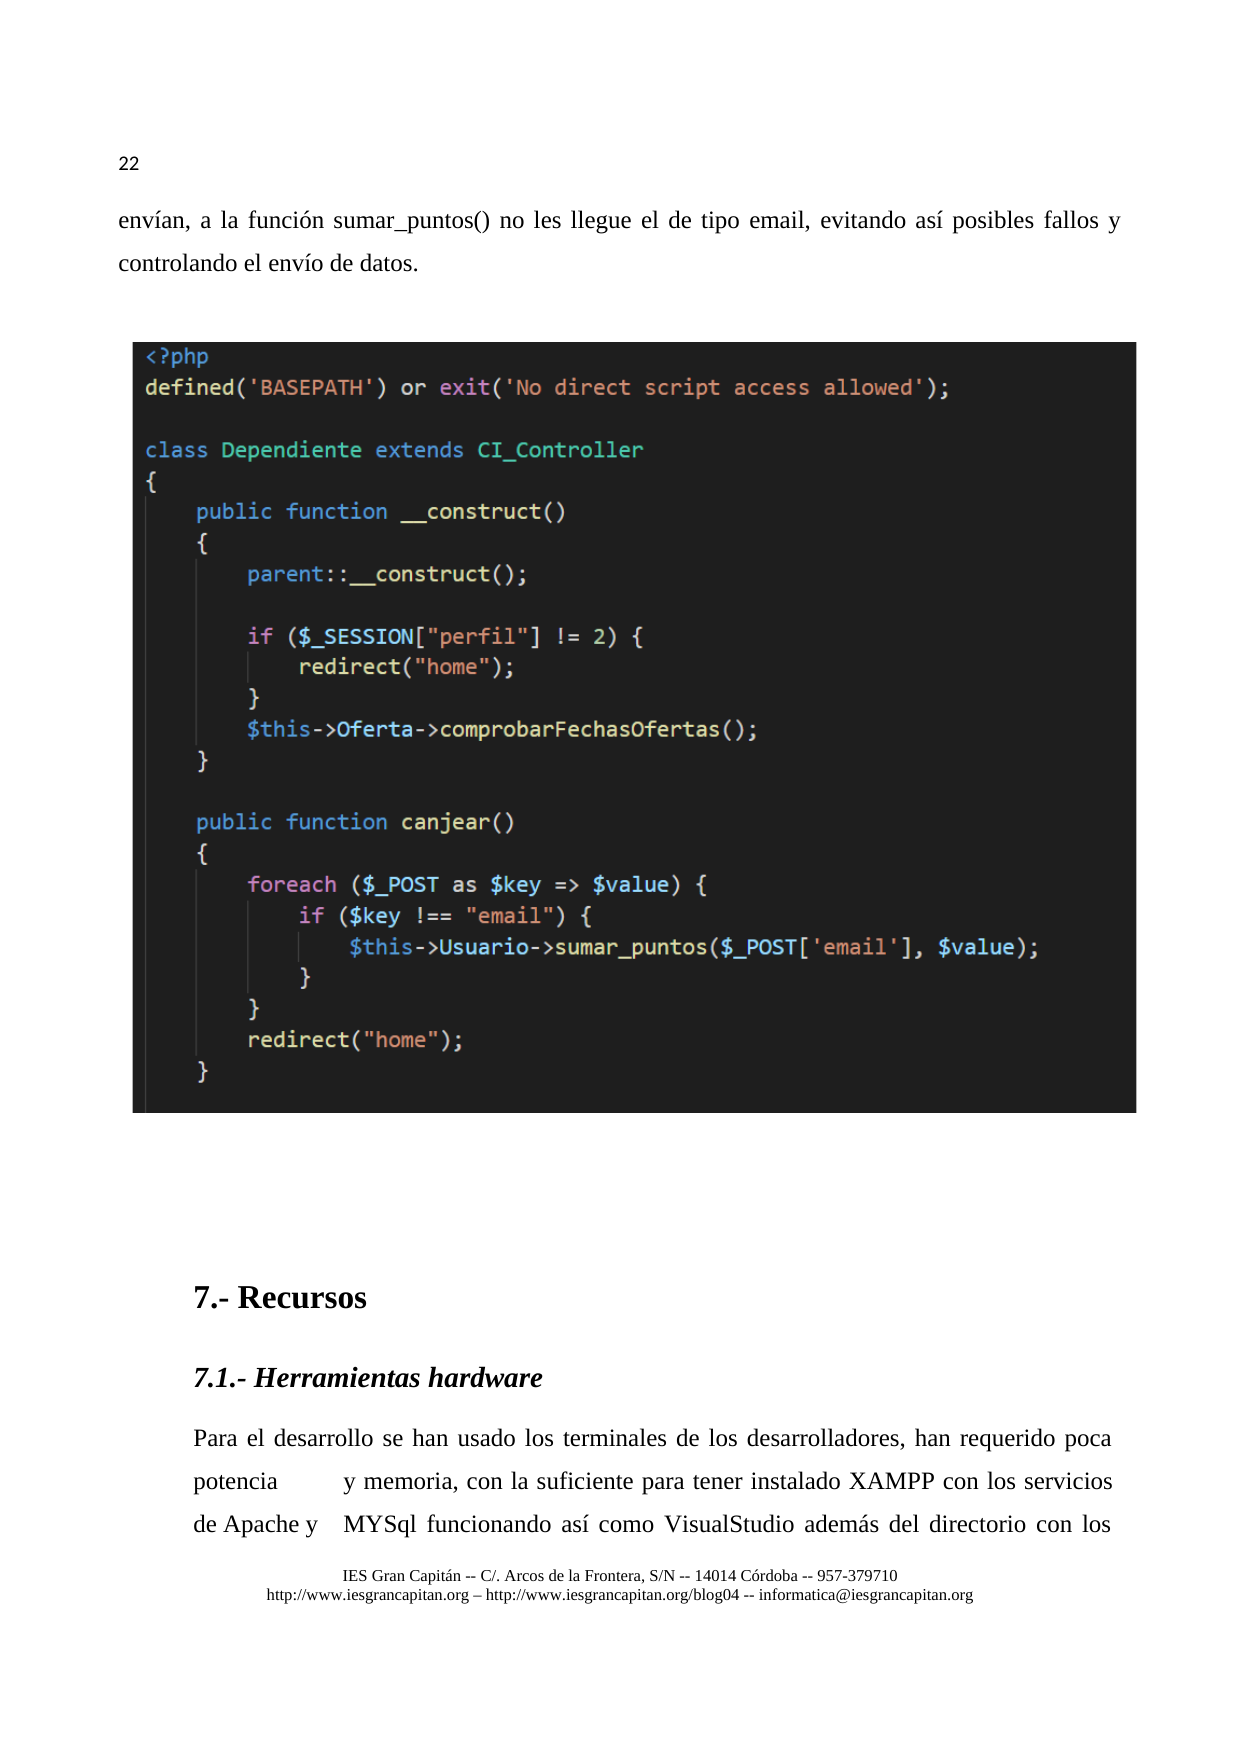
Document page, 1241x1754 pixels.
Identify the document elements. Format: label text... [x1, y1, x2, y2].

subtitle 7.1.- Herramientas hardware [118, 1360, 1122, 1393]
text envían, a la función sumar_puntos() no les llegue el de tipo email, evitando así posibles fallos y controlando el envío de datos. [118, 205, 1122, 277]
list Para el desarrollo se han usado los terminales de los desarrolladores, han requerido poca potencia y memoria, con la suficiente para tener instalado XAMPP con los servicios de Apache y MYSql funcionando así como VisualStudio además del directorio con los [118, 1423, 1122, 1538]
subtitle 7.- Recursos [118, 1277, 1122, 1316]
picture [132, 342, 1137, 1113]
